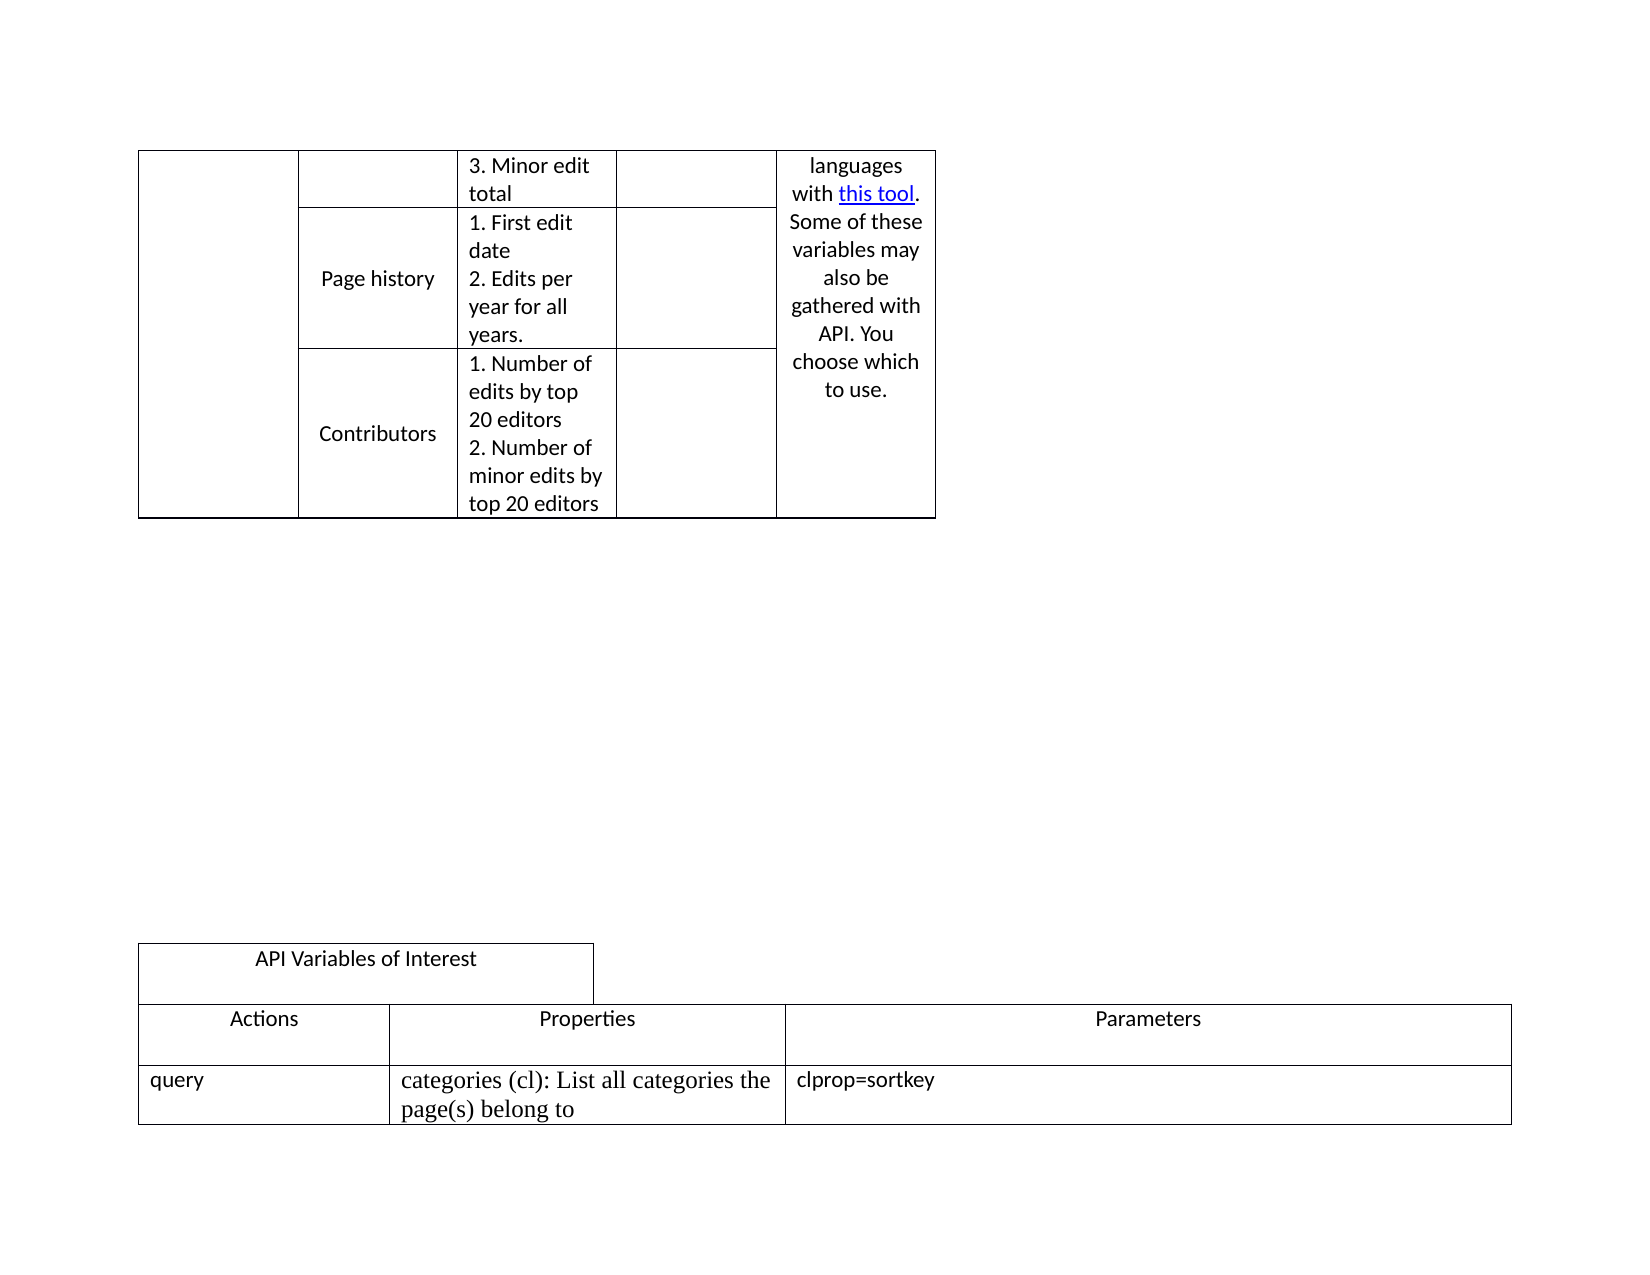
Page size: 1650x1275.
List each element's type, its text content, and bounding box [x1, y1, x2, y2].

table_cell [139, 151, 298, 517]
table_cell categories (cl): List all categories the page(s) belong to [390, 1066, 785, 1124]
table_cell Contributors [299, 349, 457, 517]
table_cell 3. Minor edit total [458, 151, 616, 207]
table_cell Properties [390, 1005, 785, 1064]
table_cell query [139, 1066, 389, 1124]
table_cell clprop=sortkey [786, 1066, 1511, 1124]
table_cell 1. Number of edits by top 20 editors 2. Number of minor edits by top 20 editors [458, 349, 616, 517]
table_cell languages with this tool. Some of these variables may also be gathered with API. You choose which to use. [777, 151, 935, 517]
table_header API Variables of Interest [139, 944, 593, 1003]
table_cell [617, 208, 776, 348]
table_cell Actions [139, 1005, 389, 1064]
table_cell Parameters [786, 1005, 1511, 1064]
table_cell [299, 151, 457, 207]
table_cell [617, 349, 776, 517]
table_cell Page history [299, 208, 457, 348]
table_cell 1. First edit date 2. Edits per year for all years. [458, 208, 616, 348]
table_cell [617, 151, 776, 207]
